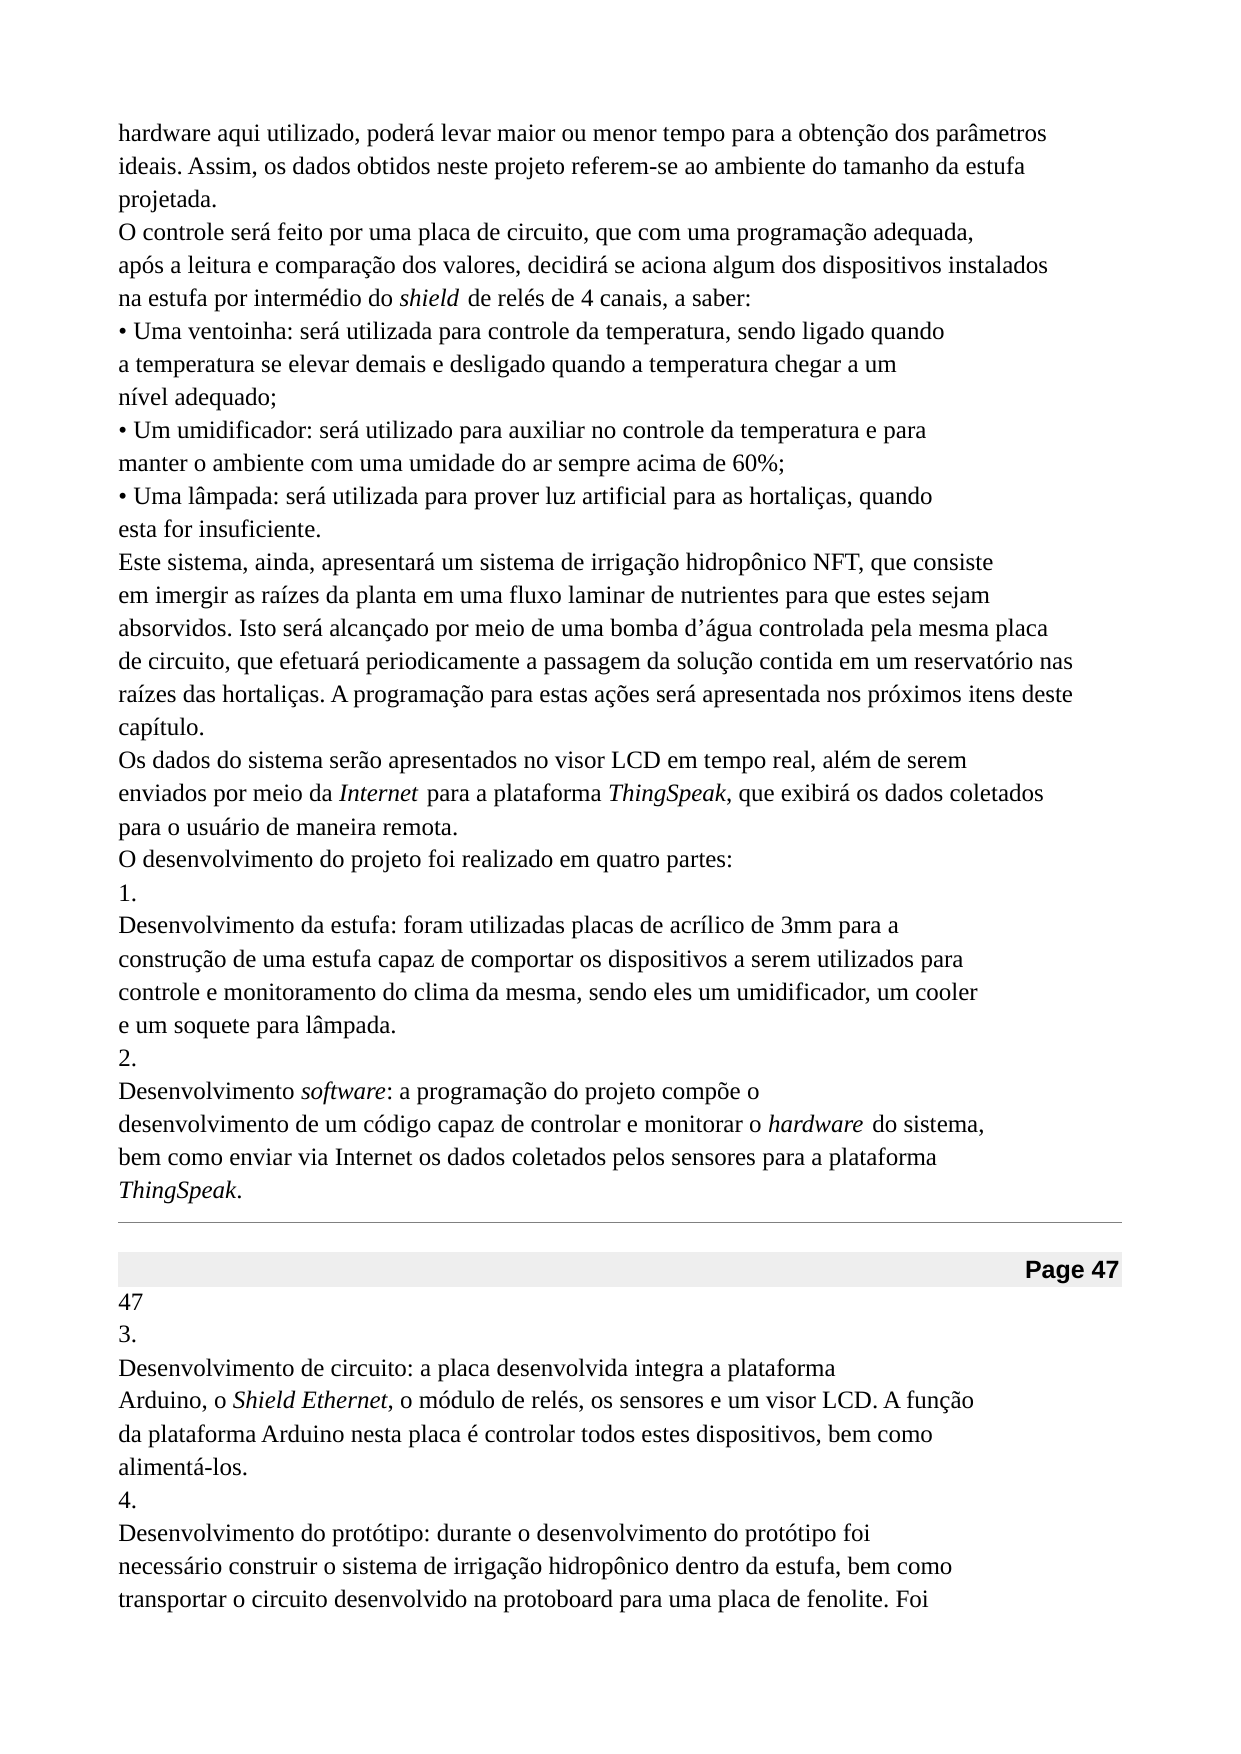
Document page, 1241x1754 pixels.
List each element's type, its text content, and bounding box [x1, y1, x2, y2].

text alimentá-los. [118, 1452, 1122, 1480]
text O controle será feito por uma placa de circuito, que com uma programação adequada, [118, 217, 1122, 246]
text hardware aqui utilizado, poderá levar maior ou menor tempo para a obtenção dos parâmetros [118, 118, 1122, 147]
text de circuito, que efetuará periodicamente a passagem da solução contida em um reservatório nas [118, 646, 1122, 675]
text O desenvolvimento do projeto foi realizado em quatro partes: [118, 844, 1122, 873]
text absorvidos. Isto será alcançado por meio de uma bomba d’água controlada pela mesma placa [118, 613, 1122, 642]
text na estufa por intermédio do shield de relés de 4 canais, a saber: [118, 283, 1122, 312]
text Este sistema, ainda, apresentará um sistema de irrigação hidropônico NFT, que consiste [118, 547, 1122, 576]
text 47 [118, 1287, 1122, 1315]
text construção de uma estufa capaz de comportar os dispositivos a serem utilizados para [118, 944, 1122, 972]
text 4. [118, 1485, 1122, 1513]
text Desenvolvimento de circuito: a placa desenvolvida integra a plataforma [118, 1353, 1122, 1381]
text esta for insuficiente. [118, 514, 1122, 543]
text 1. [118, 878, 1122, 906]
text raízes das hortaliças. A programação para estas ações será apresentada nos próximos itens deste [118, 679, 1122, 708]
table_header Page 47 [118, 1252, 1122, 1287]
text controle e monitoramento do clima da mesma, sendo eles um umidificador, um cooler [118, 977, 1122, 1005]
text Desenvolvimento software: a programação do projeto compõe o [118, 1076, 1122, 1104]
text desenvolvimento de um código capaz de controlar e monitorar o hardware do sistema, [118, 1109, 1122, 1137]
text após a leitura e comparação dos valores, decidirá se aciona algum dos dispositivos instalados [118, 250, 1122, 279]
text necessário construir o sistema de irrigação hidropônico dentro da estufa, bem como [118, 1551, 1122, 1579]
text transportar o circuito desenvolvido na protoboard para uma placa de fenolite. Foi [118, 1584, 1122, 1612]
text em imergir as raízes da planta em uma fluxo laminar de nutrientes para que estes sejam [118, 580, 1122, 609]
text nível adequado; [118, 382, 1122, 411]
text 2. [118, 1043, 1122, 1071]
text a temperatura se elevar demais e desligado quando a temperatura chegar a um [118, 349, 1122, 378]
text para o usuário de maneira remota. [118, 812, 1122, 840]
text capítulo. [118, 712, 1122, 741]
text e um soquete para lâmpada. [118, 1010, 1122, 1038]
text bem como enviar via Internet os dados coletados pelos sensores para a plataforma [118, 1142, 1122, 1171]
text • Uma ventoinha: será utilizada para controle da temperatura, sendo ligado quando [118, 316, 1122, 345]
text enviados por meio da Internet para a plataforma ThingSpeak, que exibirá os dados coletados [118, 778, 1122, 807]
text ThingSpeak. [118, 1175, 1122, 1203]
text Arduino, o Shield Ethernet, o módulo de relés, os sensores e um visor LCD. A função [118, 1386, 1122, 1414]
text 3. [118, 1319, 1122, 1348]
text • Um umidificador: será utilizado para auxiliar no controle da temperatura e para [118, 415, 1122, 444]
text Desenvolvimento da estufa: foram utilizadas placas de acrílico de 3mm para a [118, 911, 1122, 939]
text da plataforma Arduino nesta placa é controlar todos estes dispositivos, bem como [118, 1419, 1122, 1447]
text • Uma lâmpada: será utilizada para prover luz artificial para as hortaliças, quando [118, 481, 1122, 510]
text manter o ambiente com uma umidade do ar sempre acima de 60%; [118, 448, 1122, 477]
text projetada. [118, 184, 1122, 213]
text Os dados do sistema serão apresentados no visor LCD em tempo real, além de serem [118, 746, 1122, 774]
text Desenvolvimento do protótipo: durante o desenvolvimento do protótipo foi [118, 1518, 1122, 1546]
text ideais. Assim, os dados obtidos neste projeto referem-se ao ambiente do tamanho da estufa [118, 151, 1122, 180]
